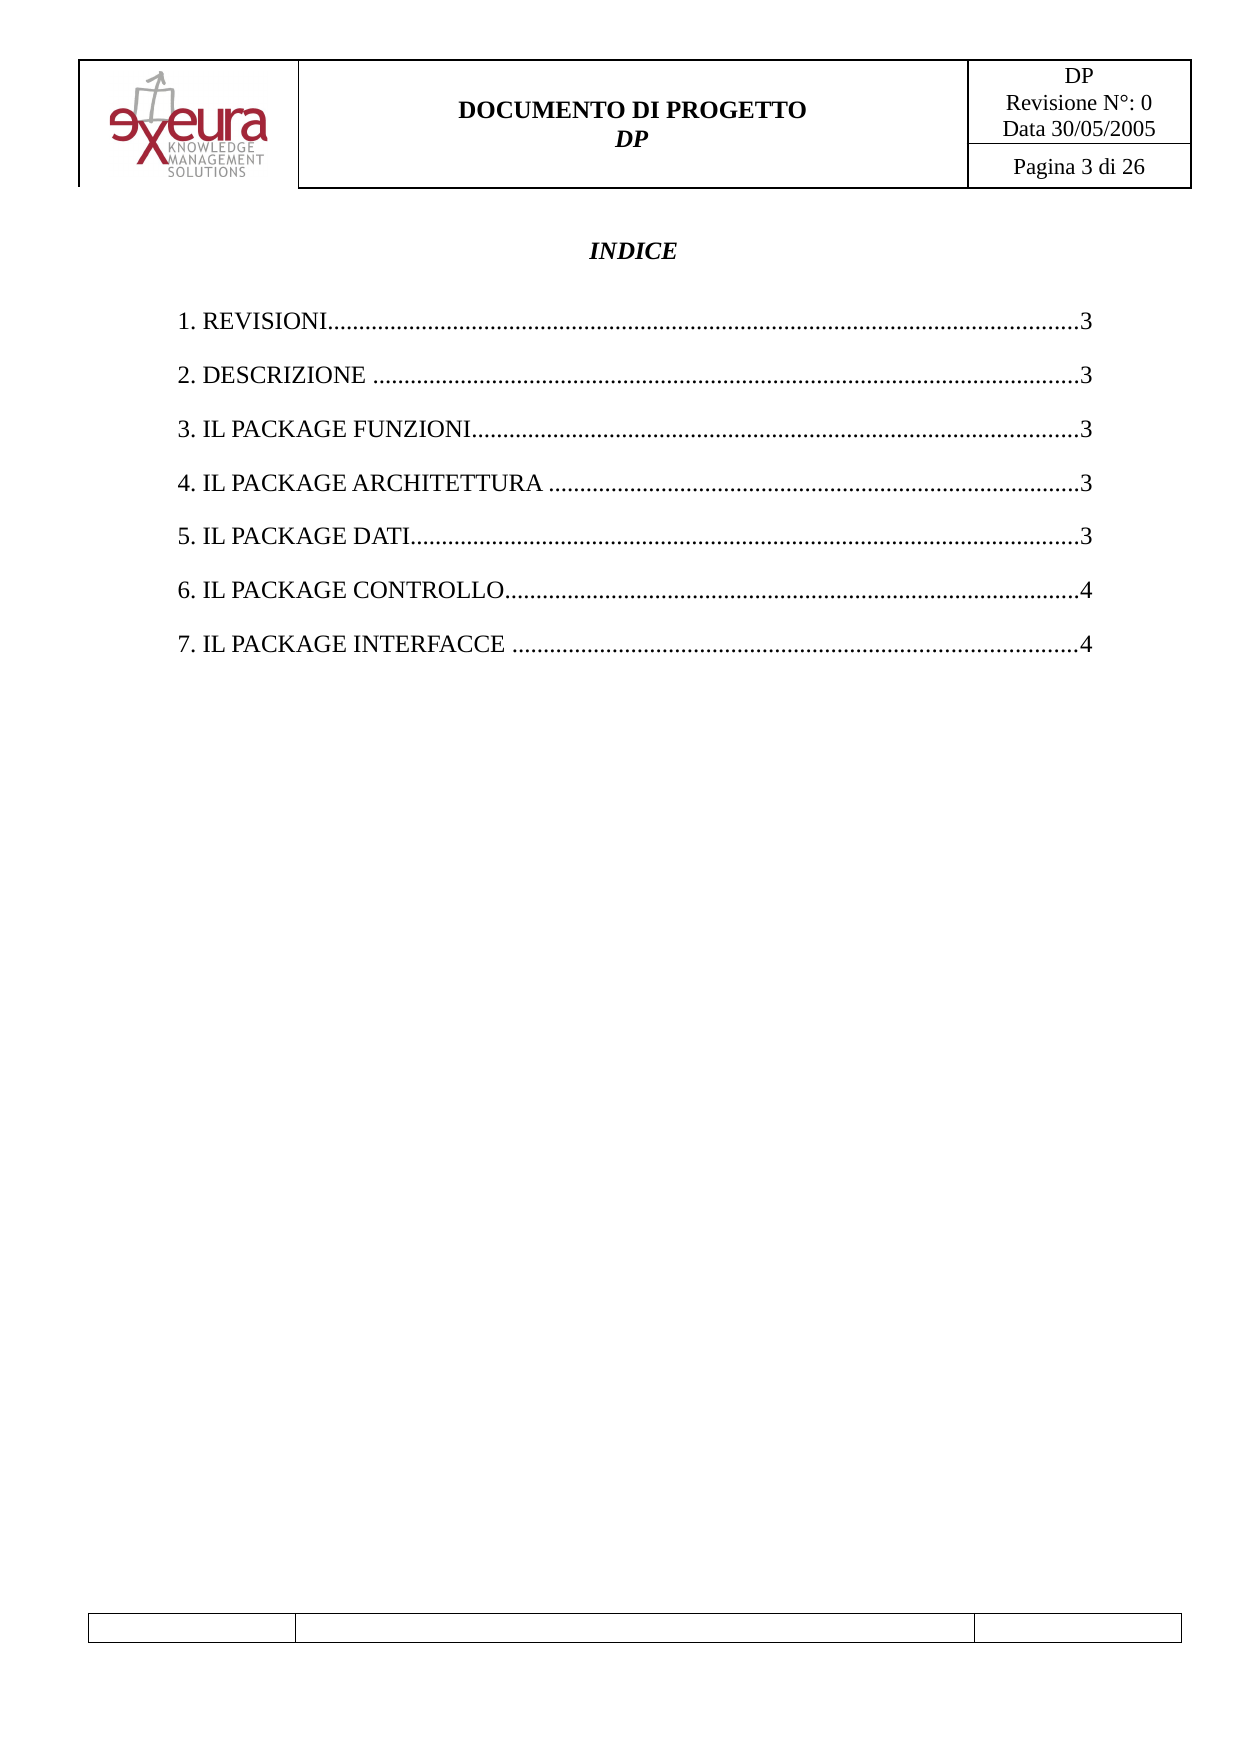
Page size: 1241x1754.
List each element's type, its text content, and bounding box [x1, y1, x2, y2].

text INDICE [177, 236, 1092, 265]
picture [109, 71, 268, 177]
text 1. Revisioni 3 [177, 306, 1092, 335]
text 3. Il Package Funzioni 3 [177, 414, 1092, 443]
text 5. Il package Dati 3 [177, 521, 1092, 550]
text 4. Il Package Architettura 3 [177, 468, 1092, 496]
text 2. Descrizione 3 [177, 360, 1092, 389]
text 7. Il Package Interfacce 4 [177, 629, 1092, 658]
text 6. Il Package Controllo 4 [177, 575, 1092, 604]
